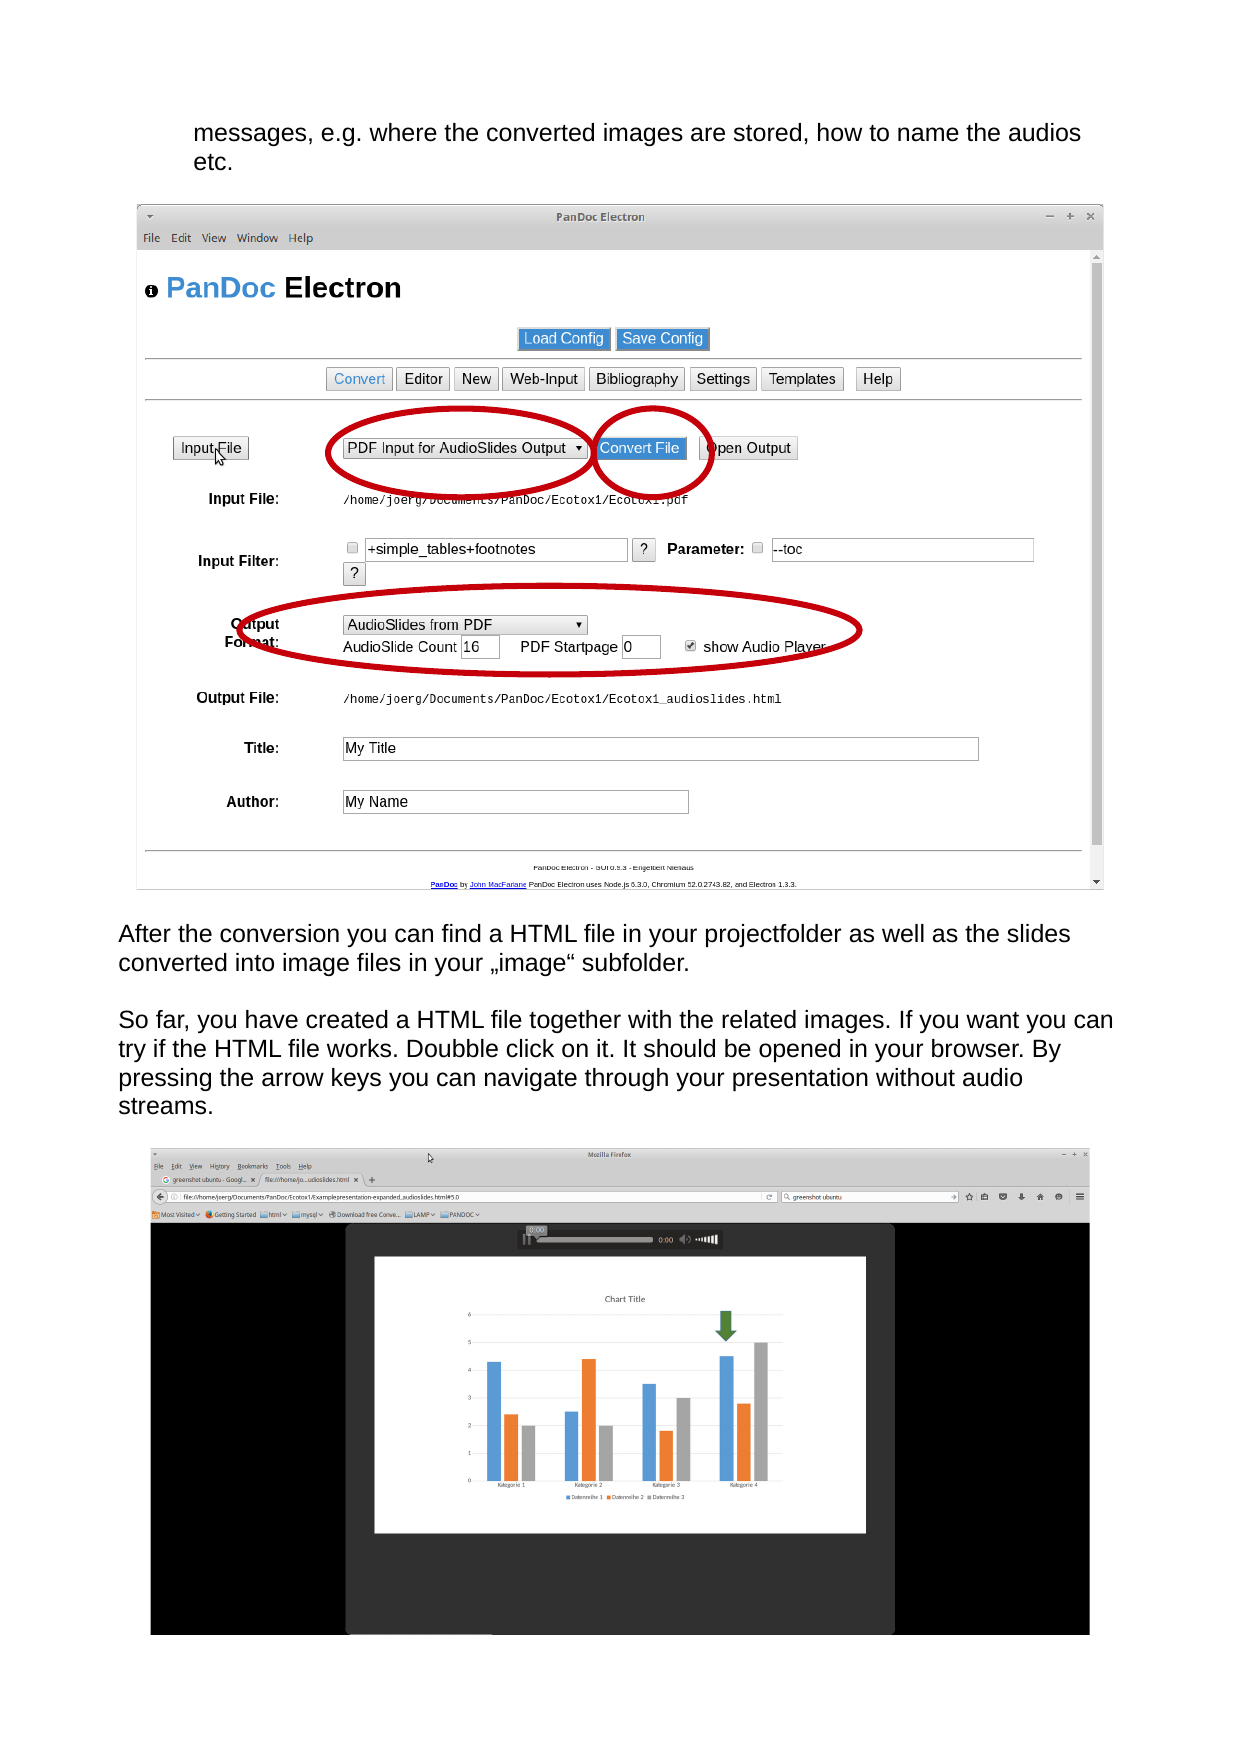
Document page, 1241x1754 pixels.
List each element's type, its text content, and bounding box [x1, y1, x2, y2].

picture [150, 1148, 1090, 1635]
text After the conversion you can find a HTML file in your projectfolder as well as the slides converted into image files in your „image“ subfolder. [118, 919, 1122, 976]
picture [136, 204, 1104, 890]
text So far, you have created a HTML file together with the related images. If you want you can try if the HTML file works. Doubble click on it. It should be opened in your browser. By pressing the arrow keys you can navigate through your presentation without audio streams. [118, 1005, 1122, 1120]
list messages, e.g. where the converted images are stored, how to name the audios etc. [156, 118, 1122, 176]
